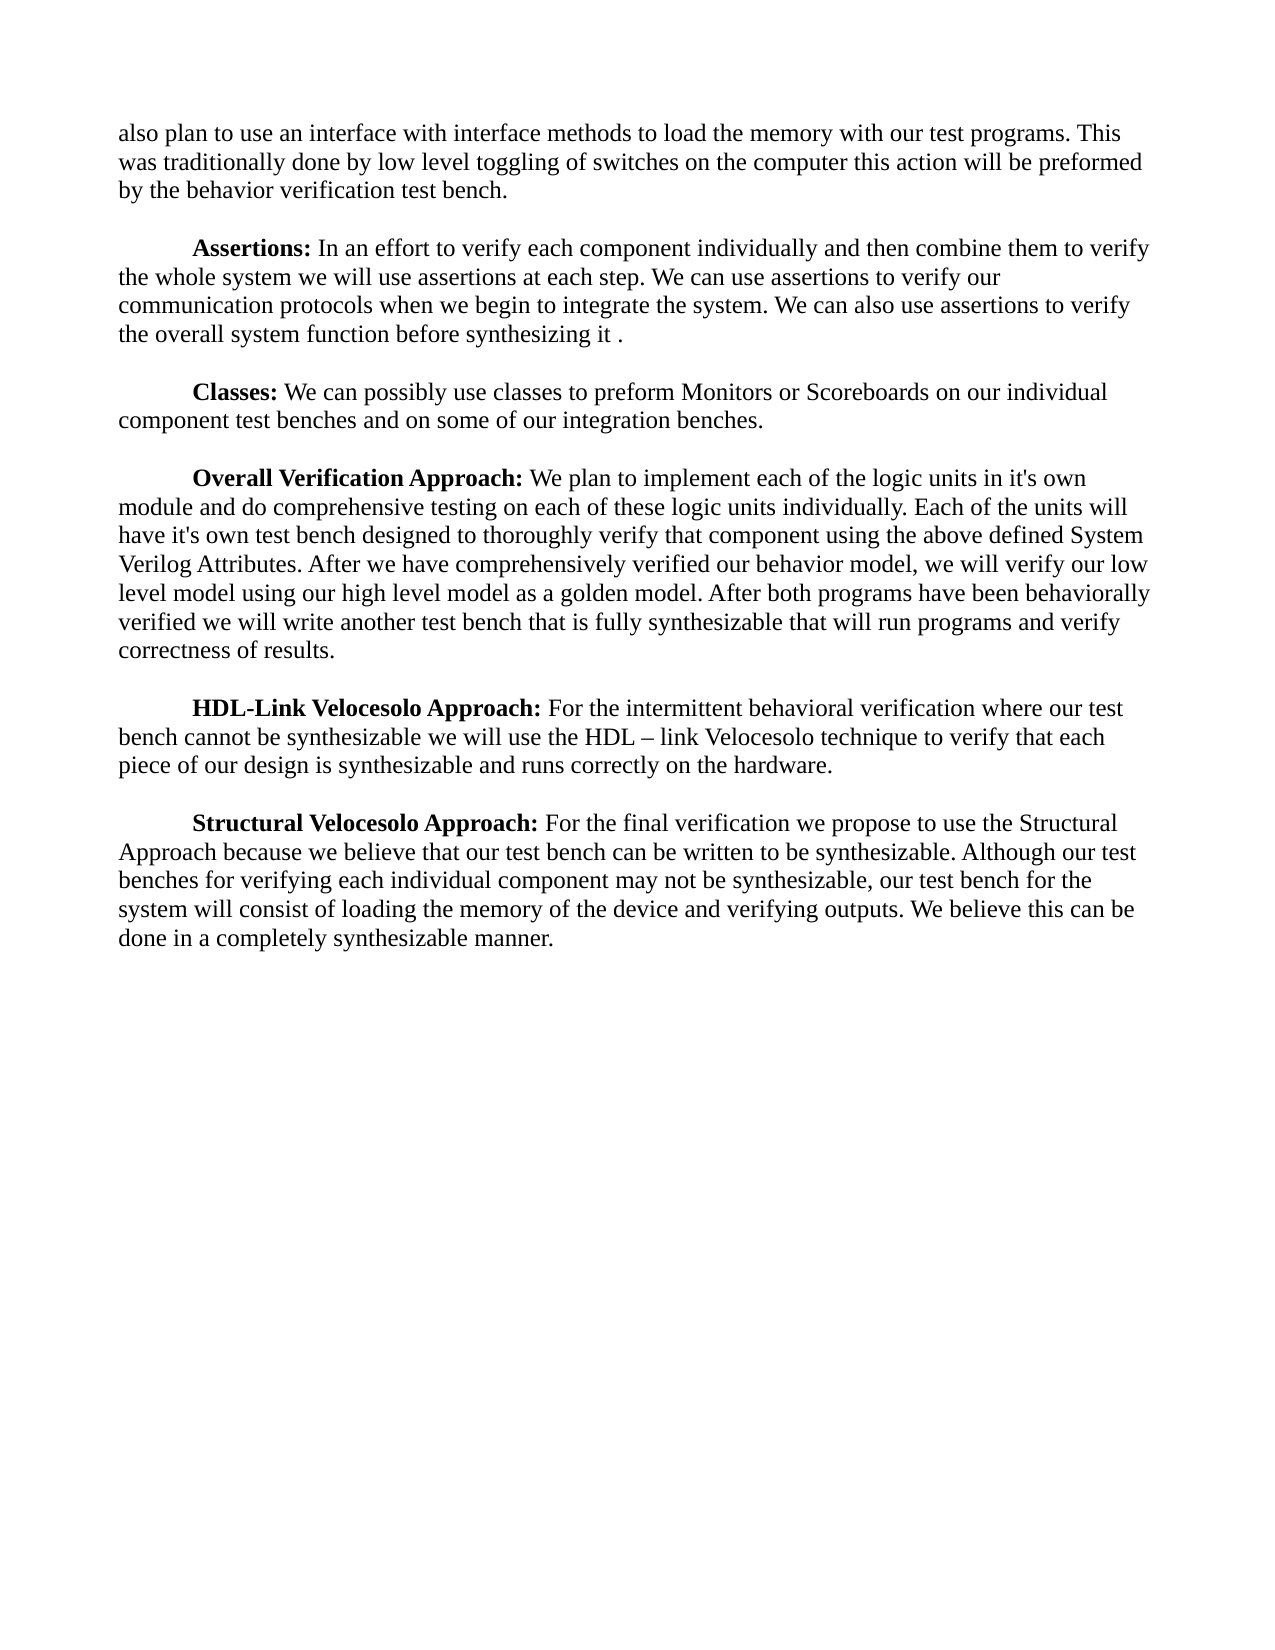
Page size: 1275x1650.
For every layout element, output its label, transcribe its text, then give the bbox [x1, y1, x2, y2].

text Classes: We can possibly use classes to preform Monitors or Scoreboards on our individual component test benches and on some of our integration benches. [118, 377, 1157, 434]
text also plan to use an interface with interface methods to load the memory with our test programs. This was traditionally done by low level toggling of switches on the computer this action will be preformed by the behavior verification test bench. [118, 118, 1157, 204]
text Overall Verification Approach: We plan to implement each of the logic units in it's own module and do comprehensive testing on each of these logic units individually. Each of the units will have it's own test bench designed to thoroughly verify that component using the above defined System Verilog Attributes. After we have comprehensively verified our behavior model, we will verify our low level model using our high level model as a golden model. After both programs have been behaviorally verified we will write another test bench that is fully synthesizable that will run programs and verify correctness of results. [118, 463, 1157, 664]
text HDL-Link Velocesolo Approach: For the intermittent behavioral verification where our test bench cannot be synthesizable we will use the HDL – link Velocesolo technique to verify that each piece of our design is synthesizable and runs correctly on the hardware. [118, 693, 1157, 779]
text Assertions: In an effort to verify each component individually and then combine them to verify the whole system we will use assertions at each step. We can use assertions to verify our communication protocols when we begin to integrate the system. We can also use assertions to verify the overall system function before synthesizing it . [118, 233, 1157, 348]
text Structural Velocesolo Approach: For the final verification we propose to use the Structural Approach because we believe that our test bench can be written to be synthesizable. Although our test benches for verifying each individual component may not be synthesizable, our test bench for the system will consist of loading the memory of the device and verifying outputs. We believe this can be done in a completely synthesizable manner. [118, 808, 1157, 952]
